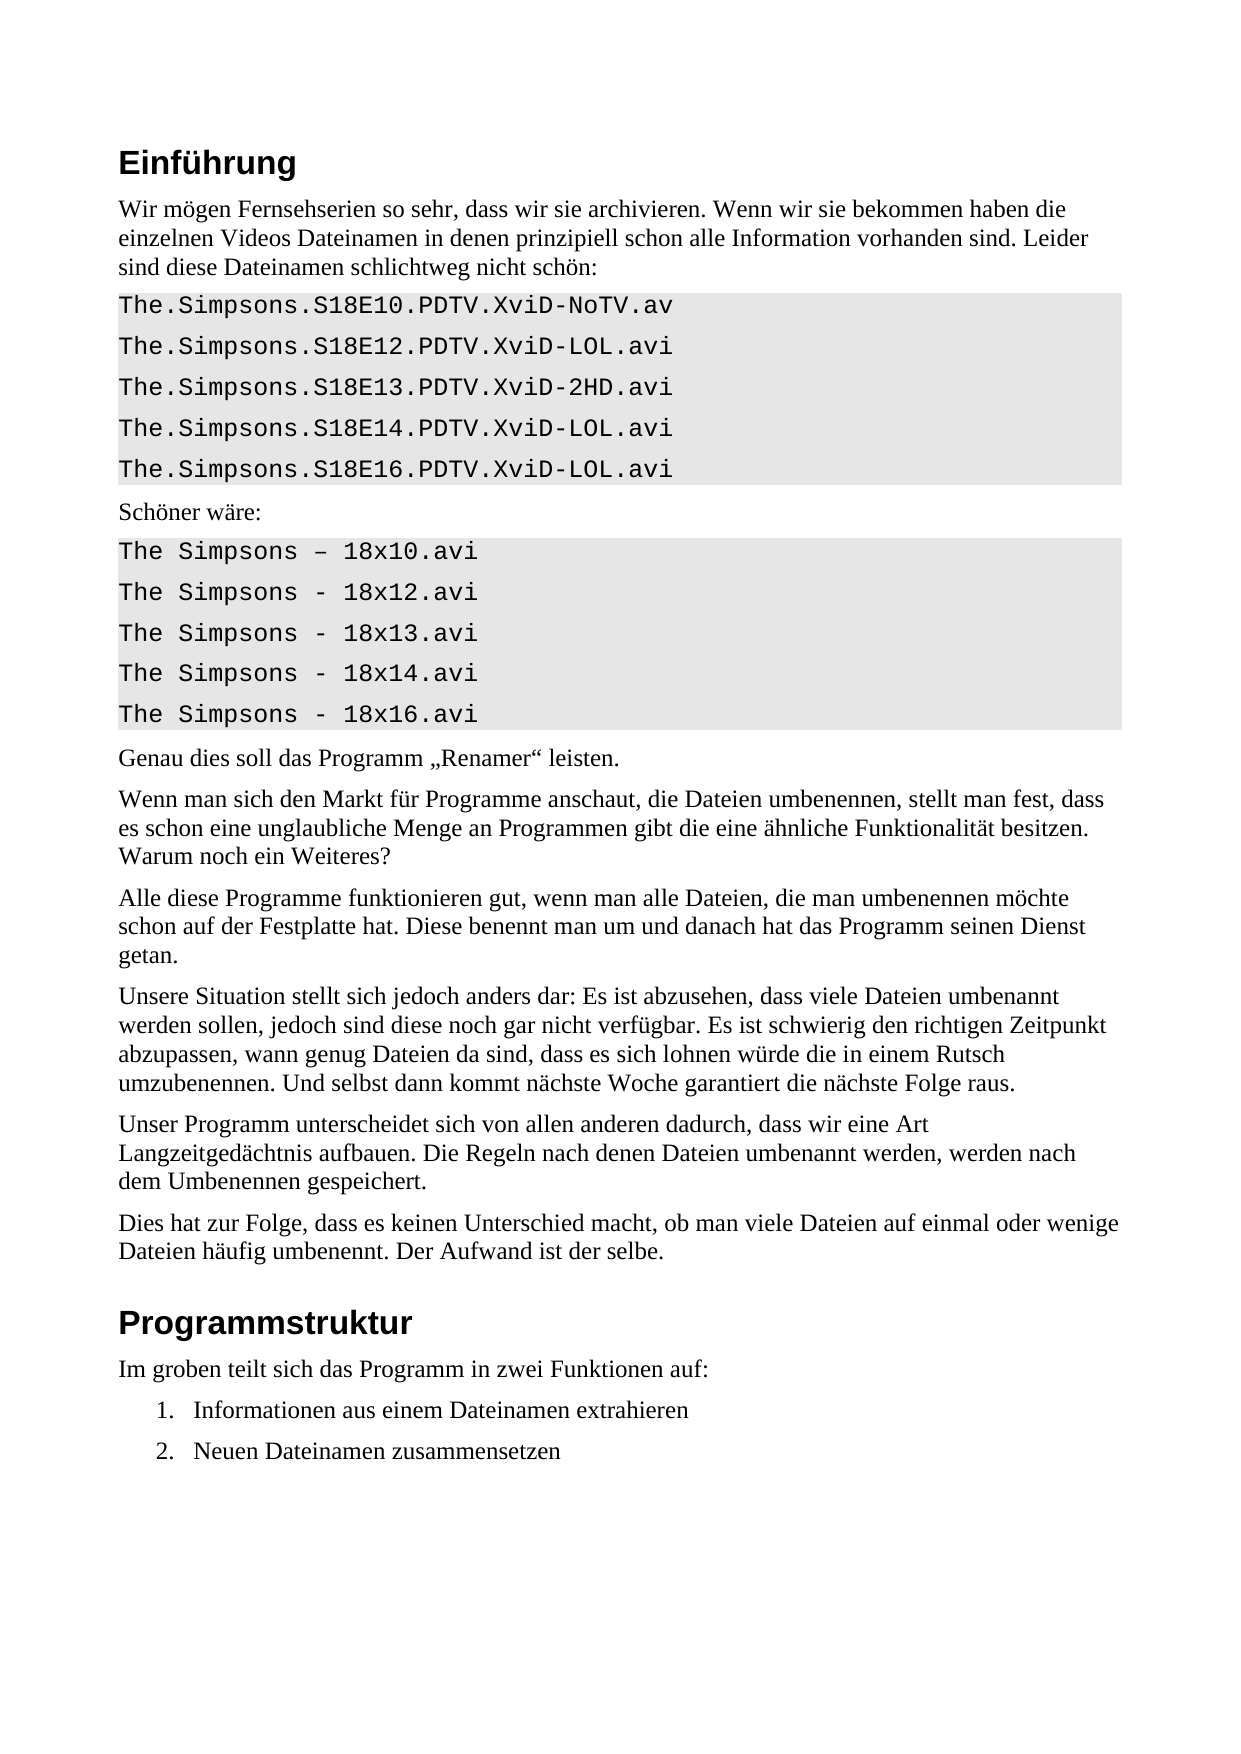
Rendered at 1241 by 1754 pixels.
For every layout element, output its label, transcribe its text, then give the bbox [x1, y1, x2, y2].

text The.Simpsons.S18E14.PDTV.XviD-LOL.avi [118, 416, 1122, 444]
text The Simpsons - 18x12.avi [118, 579, 1122, 608]
text Genau dies soll das Programm „Renamer“ leisten. [118, 743, 1122, 771]
text The Simpsons – 18x10.avi [118, 538, 1122, 567]
text The.Simpsons.S18E13.PDTV.XviD-2HD.avi [118, 375, 1122, 403]
text The.Simpsons.S18E12.PDTV.XviD-LOL.avi [118, 334, 1122, 362]
text The.Simpsons.S18E10.PDTV.XviD-NoTV.av [118, 293, 1122, 321]
text The Simpsons - 18x16.avi [118, 702, 1122, 730]
list Informationen aus einem Dateinamen extrahieren [156, 1395, 1122, 1424]
text Unsere Situation stellt sich jedoch anders dar: Es ist abzusehen, dass viele Dateien umbenannt werden sollen, jedoch sind diese noch gar nicht verfügbar. Es ist schwierig den richtigen Zeitpunkt abzupassen, wann genug Dateien da sind, dass es sich lohnen würde die in einem Rutsch umzubenennen. Und selbst dann kommt nächste Woche garantiert die nächste Folge raus. [118, 981, 1122, 1096]
list Neuen Dateinamen zusammensetzen [156, 1436, 1122, 1465]
subtitle Programmstruktur [118, 1303, 1122, 1341]
text The Simpsons - 18x13.avi [118, 620, 1122, 648]
text Wenn man sich den Markt für Programme anschaut, die Dateien umbenennen, stellt man fest, dass es schon eine unglaubliche Menge an Programmen gibt die eine ähnliche Funktionalität besitzen. Warum noch ein Weiteres? [118, 784, 1122, 870]
text Dies hat zur Folge, dass es keinen Unterschied macht, ob man viele Dateien auf einmal oder wenige Dateien häufig umbenennt. Der Aufwand ist der selbe. [118, 1208, 1122, 1265]
text The.Simpsons.S18E16.PDTV.XviD-LOL.avi [118, 456, 1122, 485]
text Unser Programm unterscheidet sich von allen anderen dadurch, dass wir eine Art Langzeitgedächtnis aufbauen. Die Regeln nach denen Dateien umbenannt werden, werden nach dem Umbenennen gespeichert. [118, 1109, 1122, 1195]
text Schöner wäre: [118, 497, 1122, 526]
text Alle diese Programme funktionieren gut, wenn man alle Dateien, die man umbenennen möchte schon auf der Festplatte hat. Diese benennt man um und danach hat das Programm seinen Dienst getan. [118, 883, 1122, 969]
subtitle Einführung [118, 143, 1122, 182]
text The Simpsons - 18x14.avi [118, 661, 1122, 689]
text Im groben teilt sich das Programm in zwei Funktionen auf: [118, 1354, 1122, 1382]
text Wir mögen Fernsehserien so sehr, dass wir sie archivieren. Wenn wir sie bekommen haben die einzelnen Videos Dateinamen in denen prinzipiell schon alle Information vorhanden sind. Leider sind diese Dateinamen schlichtweg nicht schön: [118, 194, 1122, 281]
